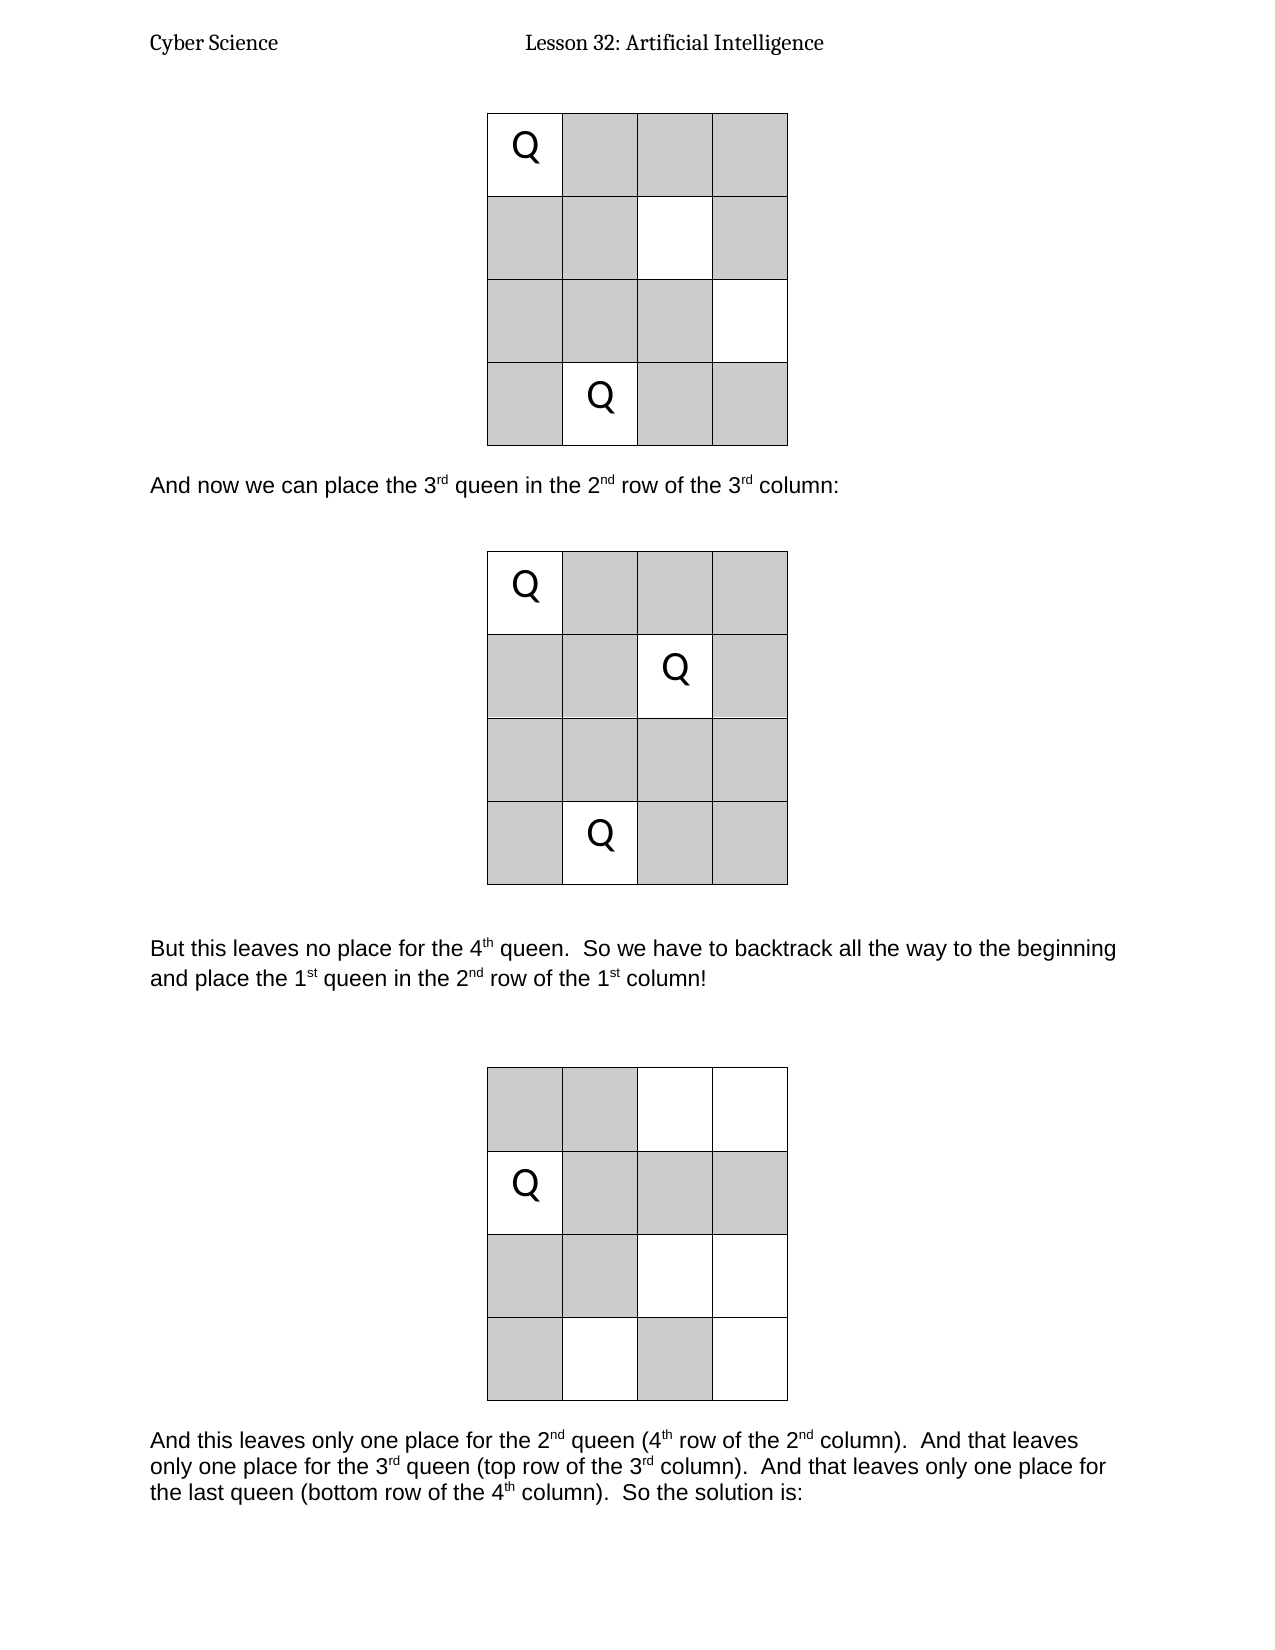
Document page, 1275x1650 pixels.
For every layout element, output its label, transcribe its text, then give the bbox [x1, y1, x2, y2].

table_cell [488, 802, 562, 884]
table_cell [713, 802, 787, 884]
table_header [713, 1068, 787, 1151]
text And this leaves only one place for the 2nd queen (4th row of the 2nd column). And that leaves only one place for the 3rd queen (top row of the 3rd column). And that leaves only one place for the last queen (bottom row of the 4th column). So the solution is: [150, 1427, 1125, 1506]
table_cell [563, 1235, 637, 1317]
table_header [563, 1068, 637, 1151]
table_cell [488, 197, 562, 279]
table_cell Q [488, 1152, 562, 1234]
table_cell [638, 280, 712, 362]
table_header [638, 114, 712, 196]
table_cell [638, 1152, 712, 1234]
table_cell [713, 635, 787, 717]
table_header [638, 1068, 712, 1151]
table_cell [713, 1318, 787, 1400]
table_cell [488, 719, 562, 801]
table_header [488, 1068, 562, 1151]
table_cell [638, 719, 712, 801]
table_cell [713, 363, 787, 445]
table_cell [488, 280, 562, 362]
table_cell [638, 1235, 712, 1317]
table_cell [713, 280, 787, 362]
table_cell [713, 719, 787, 801]
table_header [563, 114, 637, 196]
table_cell [563, 635, 637, 717]
table_cell [638, 802, 712, 884]
table_cell [638, 363, 712, 445]
table_header [563, 552, 637, 634]
table_header [638, 552, 712, 634]
table_cell [563, 197, 637, 279]
table_cell [563, 1318, 637, 1400]
text But this leaves no place for the 4th queen. So we have to backtrack all the way to the beginning and place the 1st queen in the 2nd row of the 1st column! [150, 935, 1125, 992]
table_cell [638, 1318, 712, 1400]
table_cell [713, 1152, 787, 1234]
table_cell [488, 1318, 562, 1400]
table_cell Q [563, 802, 637, 884]
table_header [713, 552, 787, 634]
table_cell Q [638, 635, 712, 717]
table_cell [638, 197, 712, 279]
table_cell [563, 719, 637, 801]
table_cell [488, 363, 562, 445]
table_cell [563, 280, 637, 362]
table_cell [713, 1235, 787, 1317]
table_cell [713, 197, 787, 279]
table_cell [488, 635, 562, 717]
table_cell Q [563, 363, 637, 445]
table_header Q [488, 114, 562, 196]
table_header Q [488, 552, 562, 634]
table_cell [563, 1152, 637, 1234]
text And now we can place the 3rd queen in the 2nd row of the 3rd column: [150, 472, 1125, 498]
table_header [713, 114, 787, 196]
table_cell [488, 1235, 562, 1317]
